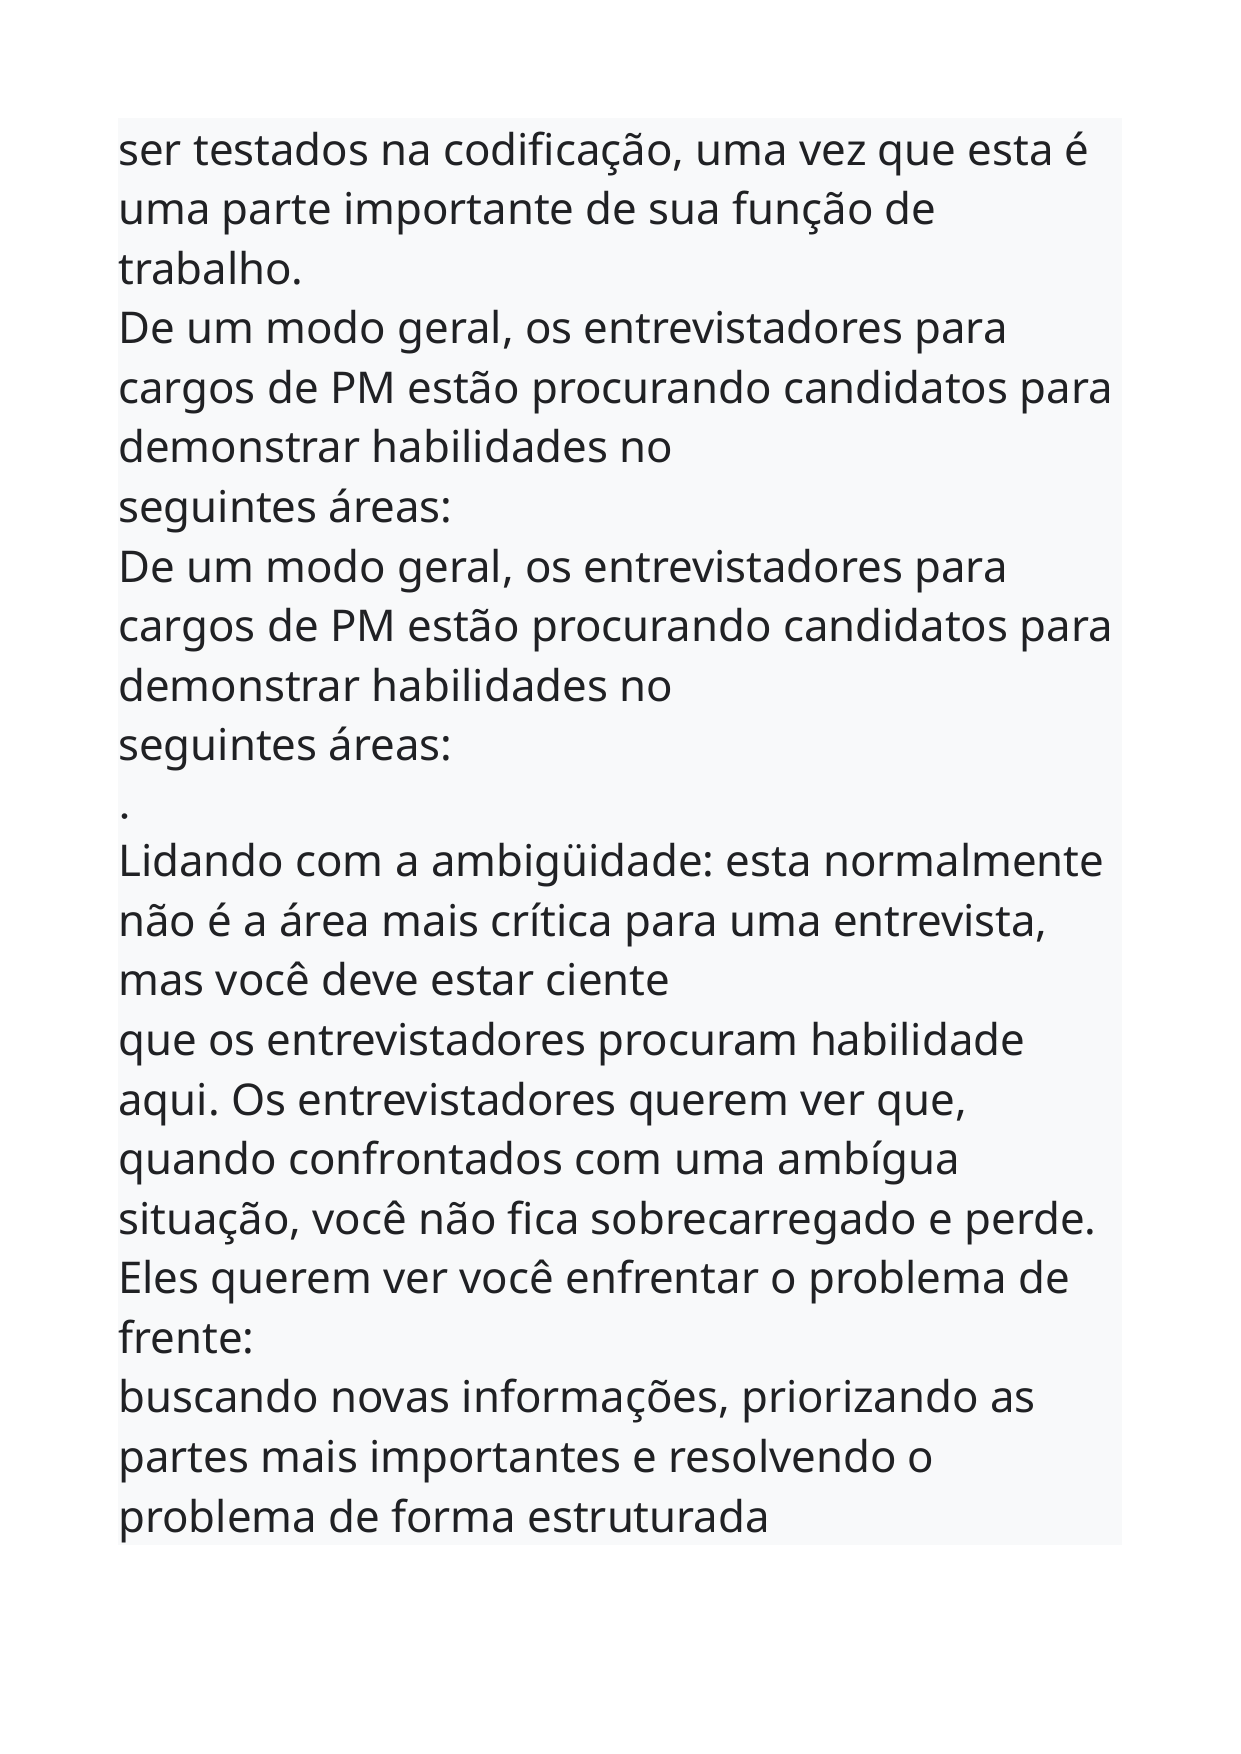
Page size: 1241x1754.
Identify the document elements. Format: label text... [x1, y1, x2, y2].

text seguintes áreas: [118, 714, 1122, 773]
text De um modo geral, os entrevistadores para cargos de PM estão procurando candidatos para demonstrar habilidades no [118, 535, 1122, 714]
text seguintes áreas: [118, 476, 1122, 535]
text ser testados na codificação, uma vez que esta é uma parte importante de sua função de trabalho. [118, 118, 1122, 297]
text • [118, 773, 1122, 830]
text Lidando com a ambigüidade: esta normalmente não é a área mais crítica para uma entrevista, mas você deve estar ciente [118, 830, 1122, 1008]
text De um modo geral, os entrevistadores para cargos de PM estão procurando candidatos para demonstrar habilidades no [118, 297, 1122, 476]
text que os entrevistadores procuram habilidade aqui. Os entrevistadores querem ver que, quando confrontados com uma ambígua [118, 1008, 1122, 1187]
text situação, você não fica sobrecarregado e perde. Eles querem ver você enfrentar o problema de frente: [118, 1187, 1122, 1366]
text buscando novas informações, priorizando as partes mais importantes e resolvendo o problema de forma estruturada [118, 1366, 1122, 1545]
